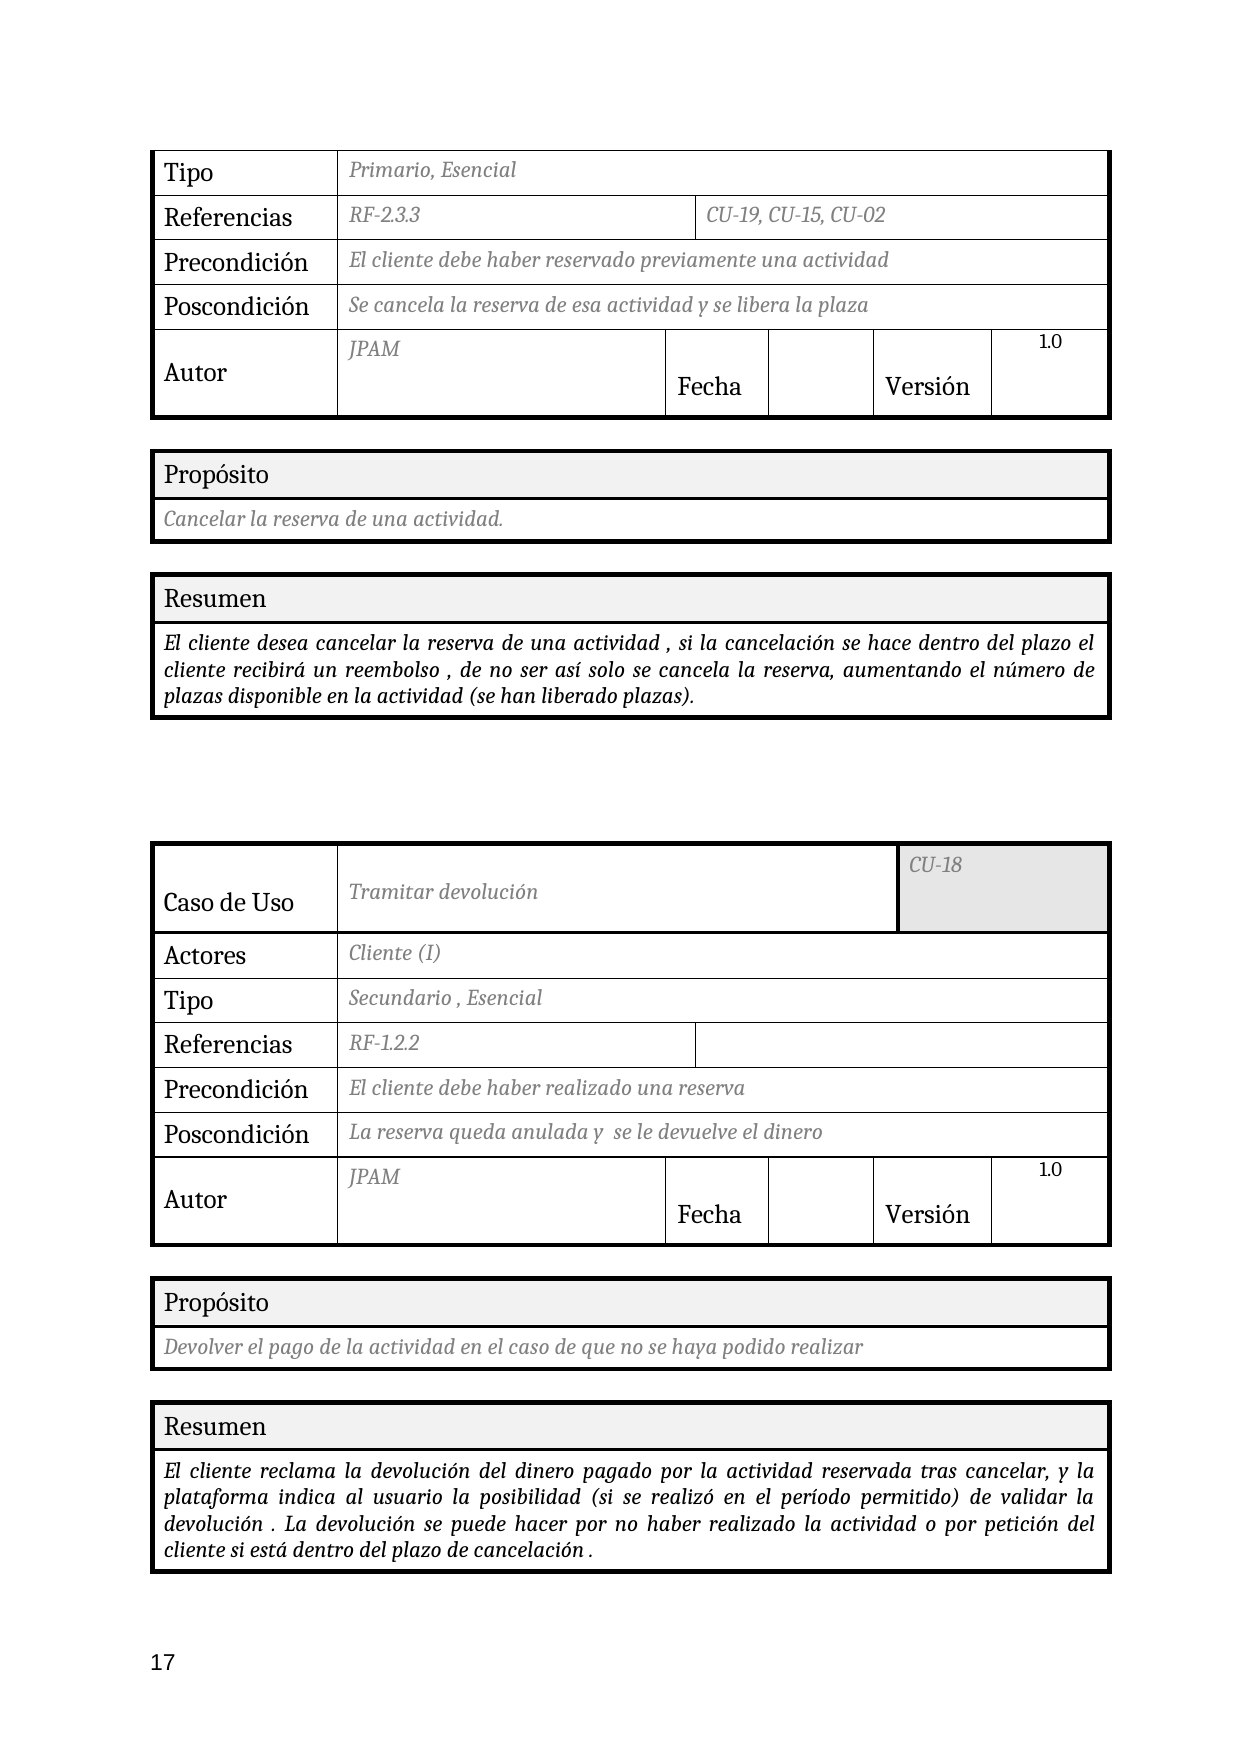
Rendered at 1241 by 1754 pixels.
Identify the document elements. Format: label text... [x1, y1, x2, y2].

table_cell Fecha [666, 330, 768, 415]
table_cell Poscondición [155, 1113, 337, 1156]
table_cell Versión [874, 330, 991, 415]
table_cell [696, 1023, 1107, 1067]
table_header Resumen [155, 577, 1107, 621]
table_cell Autor [155, 1158, 337, 1243]
table_cell Referencias [155, 1023, 337, 1067]
table_cell 1.0 [992, 330, 1107, 415]
table_cell Referencias [155, 196, 337, 239]
table_cell Versión [874, 1158, 991, 1243]
table_header Tramitar devolución [338, 846, 896, 931]
table_cell Autor [155, 330, 337, 415]
table_cell CU-19, CU-15, CU-02 [696, 196, 1107, 239]
table_cell El cliente debe haber realizado una reserva [338, 1068, 1107, 1112]
table_cell Fecha [666, 1158, 768, 1243]
table_cell Secundario , Esencial [338, 979, 1107, 1022]
table_header Propósito [155, 1281, 1107, 1324]
table_cell Cancelar la reserva de una actividad. [155, 500, 1107, 539]
table_cell Primario, Esencial [338, 151, 1107, 195]
table_cell JPAM [338, 330, 665, 415]
table_cell JPAM [338, 1158, 665, 1243]
table_cell Cliente (I) [338, 934, 1107, 978]
table_cell RF-2.3.3 [338, 196, 695, 239]
table_cell Devolver el pago de la actividad en el caso de que no se haya podido realizar [155, 1328, 1107, 1366]
table_cell Tipo [155, 979, 337, 1022]
table_cell Actores [155, 934, 337, 978]
table_cell El cliente desea cancelar la reserva de una actividad , si la cancelación se hace dentro del plazo el cliente recibirá un reembolso , de no ser así solo se cancela la reserva, aumentando el número de plazas disponible en la actividad (se han liberado plazas). [155, 624, 1107, 715]
table_cell La reserva queda anulada y se le devuelve el dinero [338, 1113, 1107, 1156]
table_header CU-18 [900, 846, 1107, 931]
table_cell Precondición [155, 240, 337, 284]
table_cell Precondición [155, 1068, 337, 1112]
table_header Resumen [155, 1405, 1107, 1448]
table_cell [769, 1158, 873, 1243]
table_cell RF-1.2.2 [338, 1023, 695, 1067]
table_cell Tipo [155, 151, 337, 195]
table_cell 1.0 [992, 1158, 1107, 1243]
table_cell El cliente reclama la devolución del dinero pagado por la actividad reservada tras cancelar, y la plataforma indica al usuario la posibilidad (si se realizó en el período permitido) de validar la devolución . La devolución se puede hacer por no haber realizado la actividad o por petición del cliente si está dentro del plazo de cancelación . [155, 1451, 1107, 1569]
table_cell [769, 330, 873, 415]
table_cell El cliente debe haber reservado previamente una actividad [338, 240, 1107, 284]
table_cell Se cancela la reserva de esa actividad y se libera la plaza [338, 285, 1107, 329]
table_cell Poscondición [155, 285, 337, 329]
table_header Propósito [155, 453, 1107, 497]
table_header Caso de Uso [155, 846, 337, 931]
